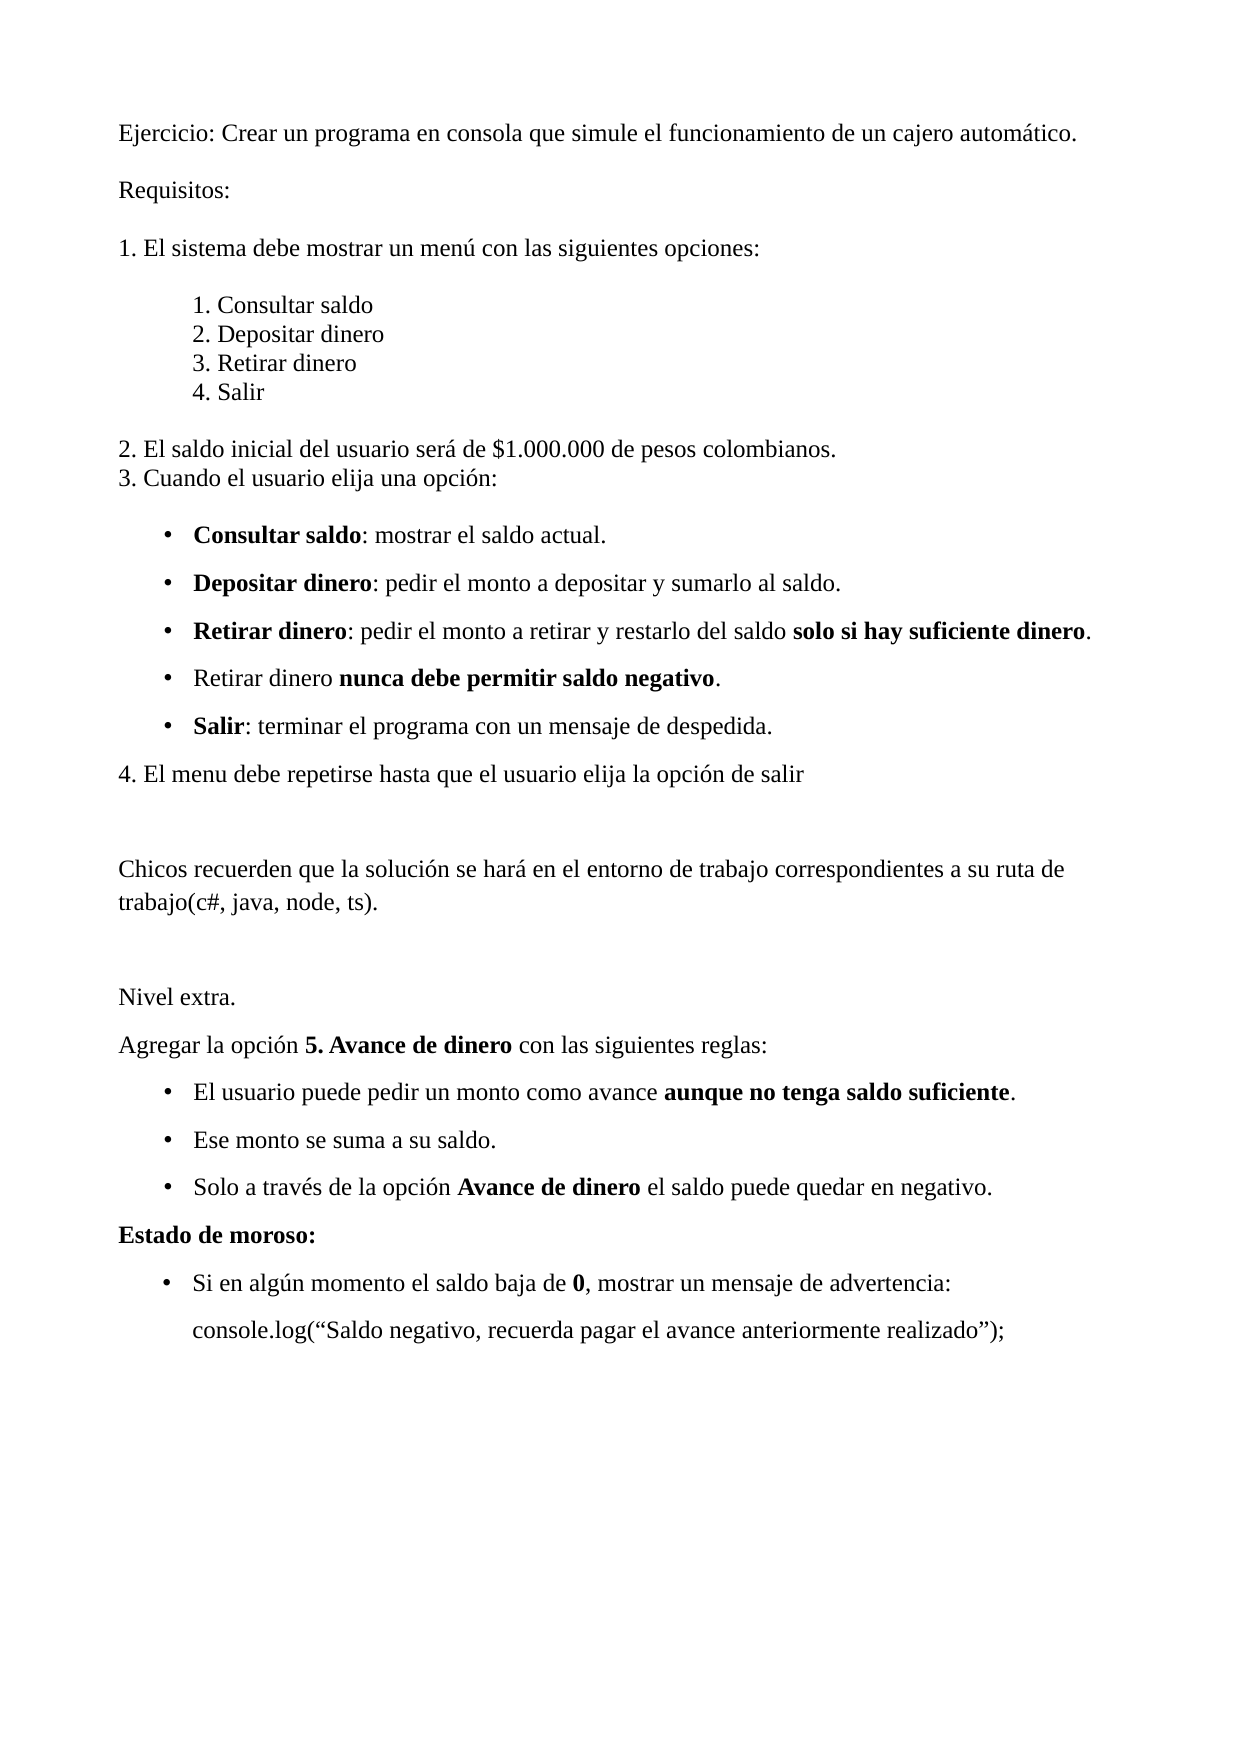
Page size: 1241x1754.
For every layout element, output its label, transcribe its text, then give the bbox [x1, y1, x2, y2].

text console.log(“Saldo negativo, recuerda pagar el avance anteriormente realizado”); [118, 1315, 1122, 1344]
list Retirar dinero nunca debe permitir saldo negativo. [164, 663, 1122, 692]
text 2. Depositar dinero [118, 319, 1122, 348]
list Solo a través de la opción Avance de dinero el saldo puede quedar en negativo. [164, 1172, 1122, 1201]
text Ejercicio: Crear un programa en consola que simule el funcionamiento de un cajero automático. [118, 118, 1122, 147]
text 1. Consultar saldo [118, 291, 1122, 319]
list Ese monto se suma a su saldo. [164, 1125, 1122, 1154]
text 4. El menu debe repetirse hasta que el usuario elija la opción de salir [118, 759, 1122, 787]
list El usuario puede pedir un monto como avance aunque no tenga saldo suficiente. [164, 1077, 1122, 1106]
list Si en algún momento el saldo baja de 0, mostrar un mensaje de advertencia: [162, 1268, 1122, 1296]
text Nivel extra. [118, 982, 1122, 1011]
text 3. Cuando el usuario elija una opción: [118, 463, 1122, 492]
list Salir: terminar el programa con un mensaje de despedida. [164, 711, 1122, 740]
list Depositar dinero: pedir el monto a depositar y sumarlo al saldo. [164, 568, 1122, 597]
text 4. Salir [118, 377, 1122, 406]
text 2. El saldo inicial del usuario será de $1.000.000 de pesos colombianos. [118, 434, 1122, 463]
list Consultar saldo: mostrar el saldo actual. [164, 521, 1122, 549]
text 1. El sistema debe mostrar un menú con las siguientes opciones: [118, 233, 1122, 262]
text Chicos recuerden que la solución se hará en el entorno de trabajo correspondientes a su ruta de trabajo(c#, java, node, ts). [118, 854, 1122, 916]
text Agregar la opción 5. Avance de dinero con las siguientes reglas: [118, 1030, 1122, 1058]
list Retirar dinero: pedir el monto a retirar y restarlo del saldo solo si hay suficiente dinero. [164, 616, 1122, 644]
text Requisitos: [118, 176, 1122, 204]
text Estado de moroso: [118, 1220, 1122, 1249]
text 3. Retirar dinero [118, 348, 1122, 377]
